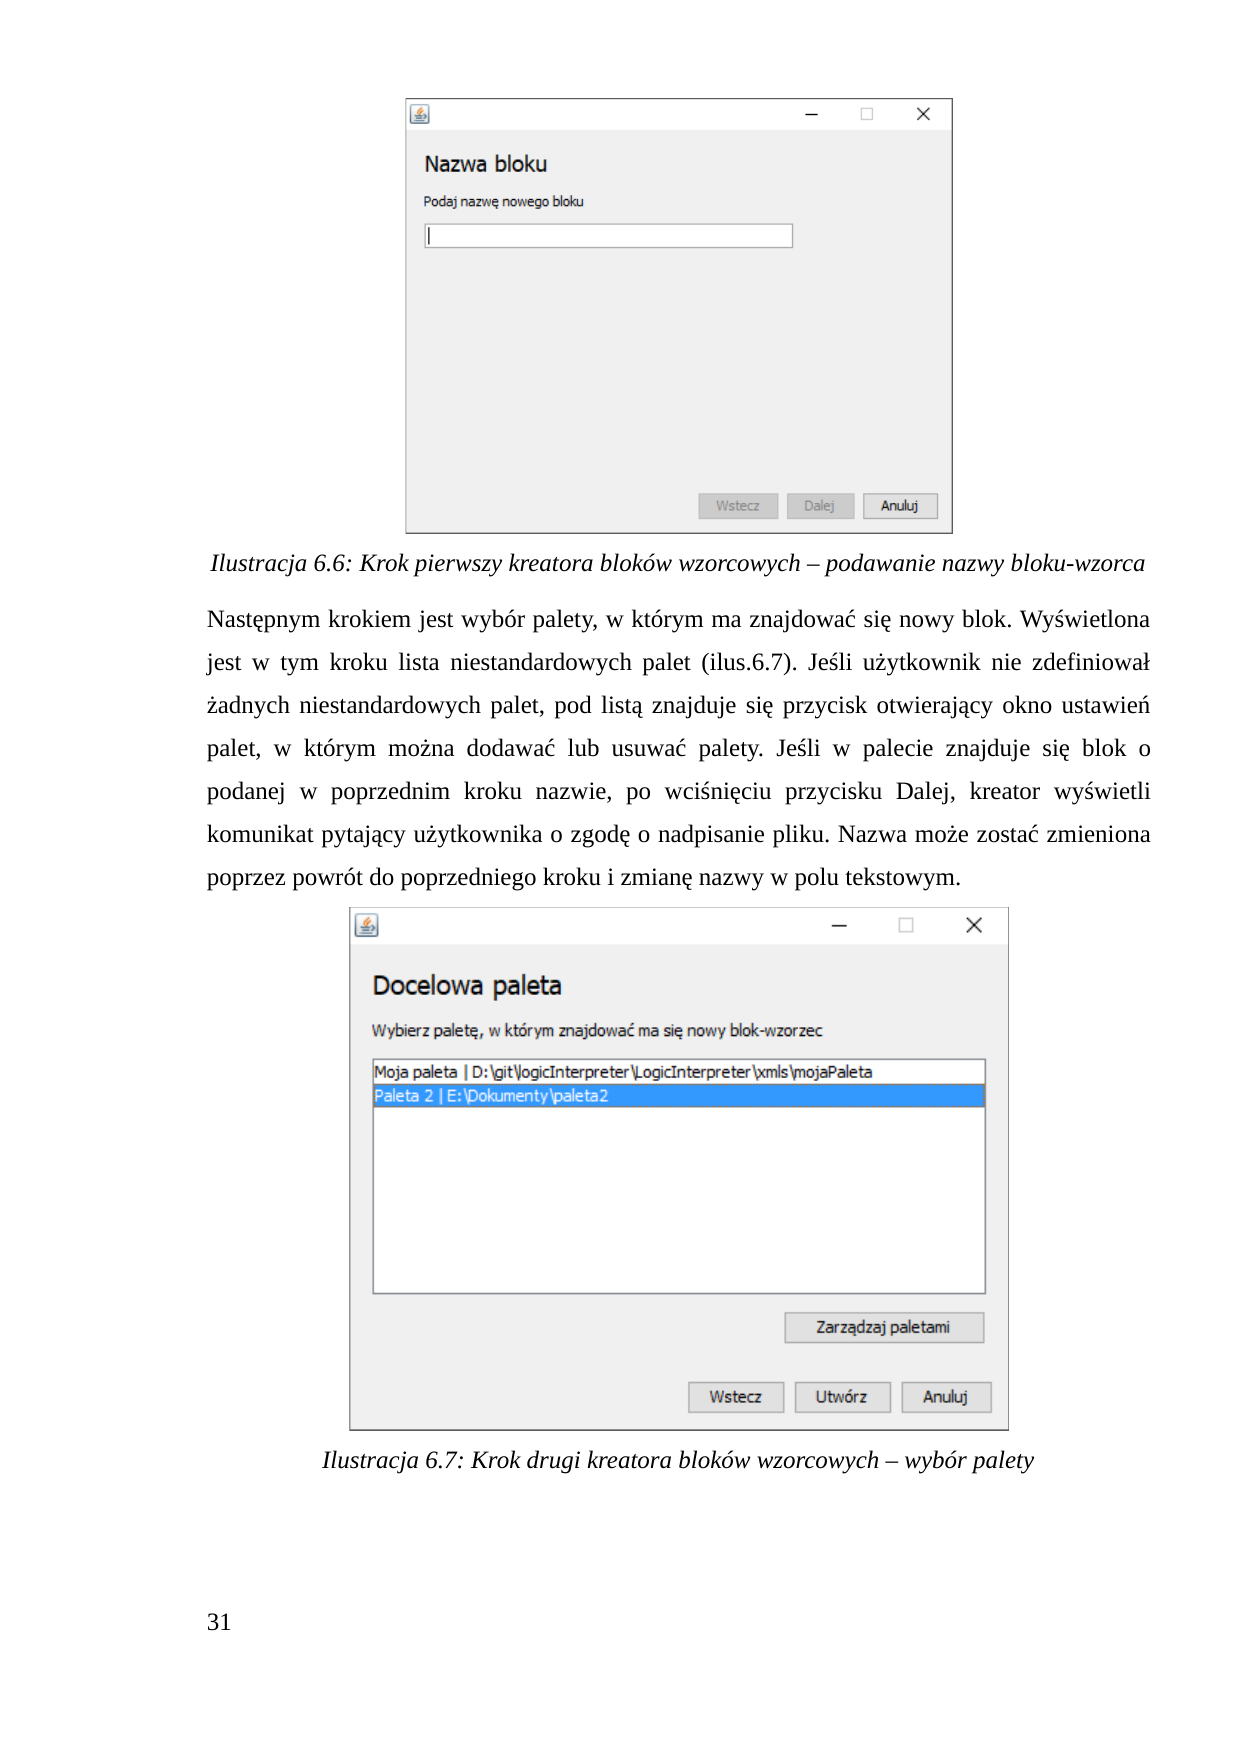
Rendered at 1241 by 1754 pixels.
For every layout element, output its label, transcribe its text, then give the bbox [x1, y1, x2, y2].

text Następnym krokiem jest wybór palety, w którym ma znajdować się nowy blok. Wyświetlona jest w tym kroku lista niestandardowych palet (ilus.6.7). Jeśli użytkownik nie zdefiniował żadnych niestandardowych palet, pod listą znajduje się przycisk otwierający okno ustawień palet, w którym można dodawać lub usuwać palety. Jeśli w palecie znajduje się blok o podanej w poprzednim kroku nazwie, po wciśnięciu przycisku Dalej, kreator wyświetli komunikat pytający użytkownika o zgodę o nadpisanie pliku. Nazwa może zostać zmieniona poprzez powrót do poprzedniego kroku i zmianę nazwy w polu tekstowym. [207, 604, 1152, 891]
text Ilustracja 6.6: Krok pierwszy kreatora bloków wzorcowych – podawanie nazwy bloku-wzorca [207, 118, 1152, 577]
picture [405, 98, 953, 534]
picture [349, 907, 1009, 1431]
text Ilustracja 6.7: Krok drugi kreatora bloków wzorcowych – wybór palety [207, 918, 1152, 1474]
